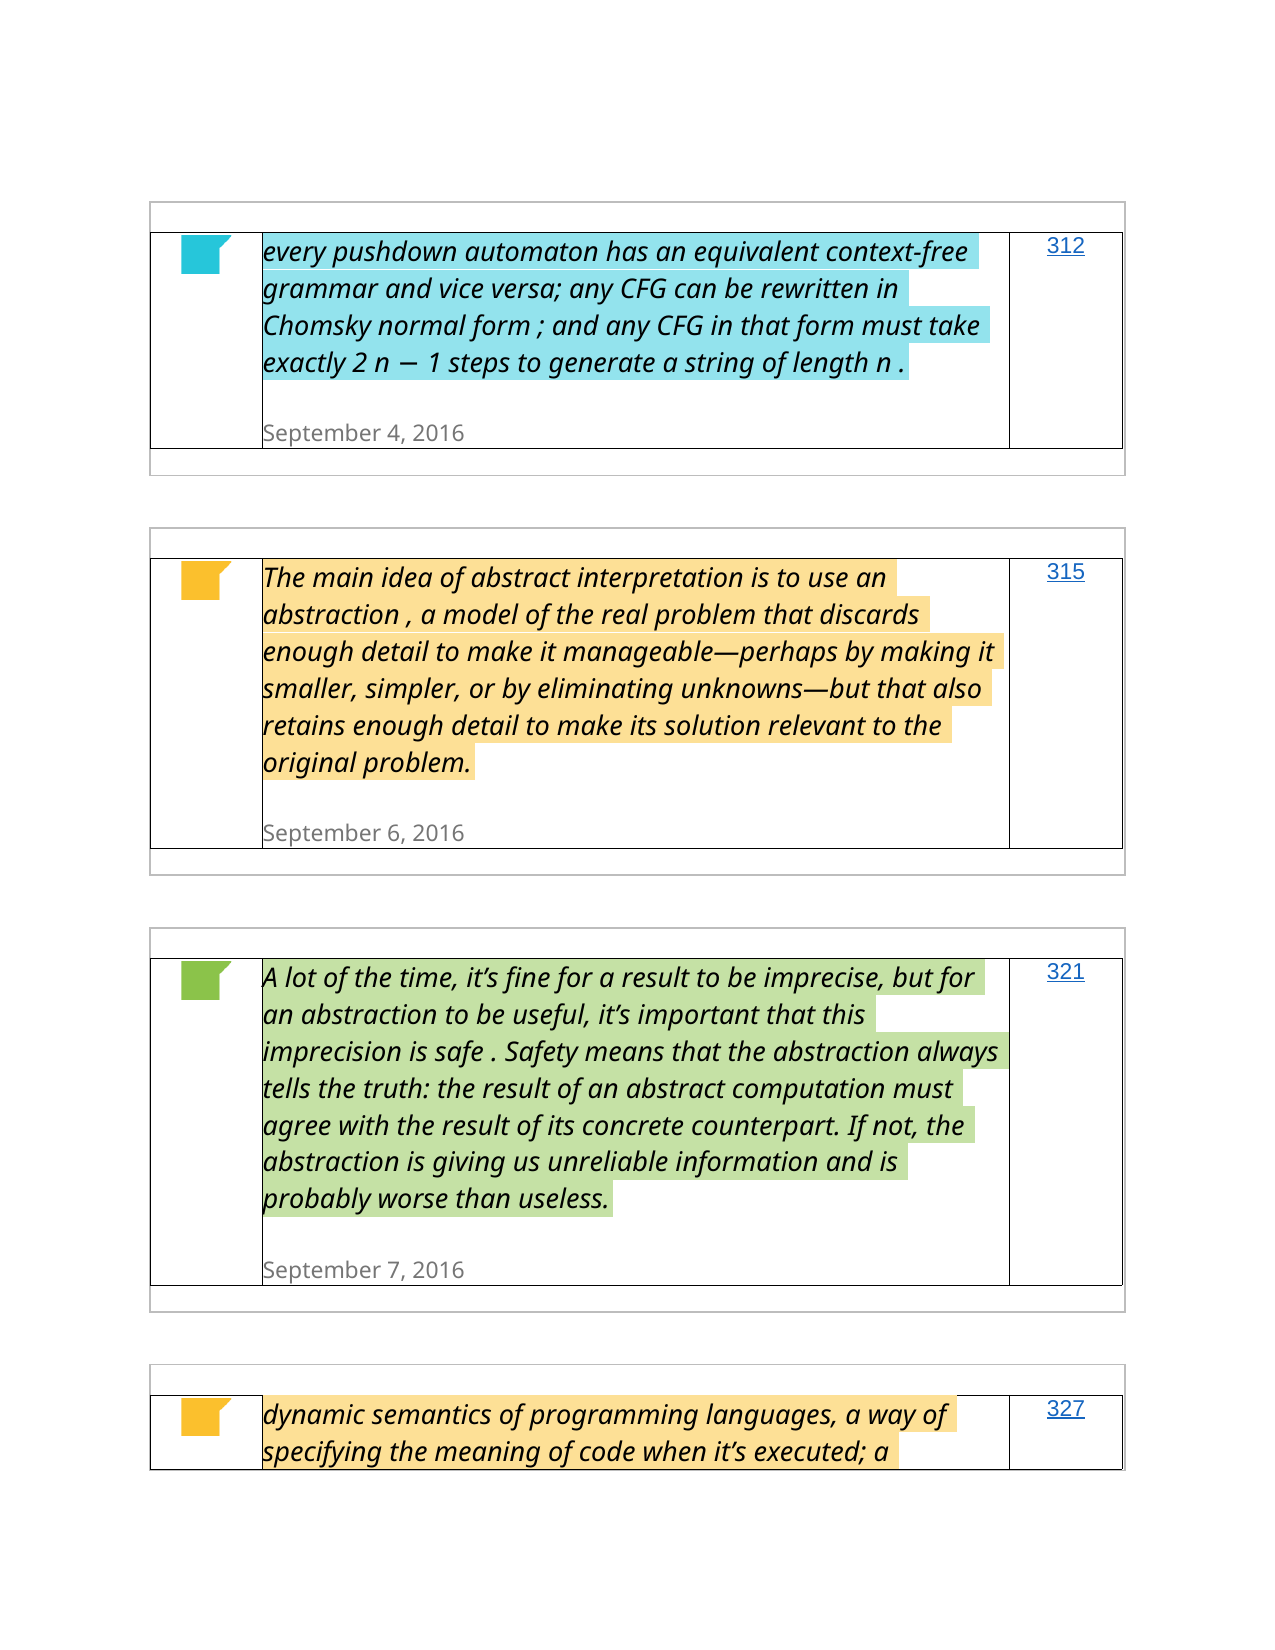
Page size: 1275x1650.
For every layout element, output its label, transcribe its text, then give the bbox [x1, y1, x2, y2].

table_header every pushdown automaton has an equivalent context-free grammar and vice versa; any CFG can be rewritten in Chomsky normal form ; and any CFG in that form must take exactly 2 n − 1 steps to generate a string of length n . September 4, 2016 [263, 233, 1009, 448]
table_header A lot of the time, it’s fine for a result to be imprecise, but for an abstraction to be useful, it’s important that this imprecision is safe . Safety means that the abstraction always tells the truth: the result of an abstract computation must agree with the result of its concrete counterpart. If not, the abstraction is giving us unreliable information and is probably worse than useless. September 7, 2016 [263, 959, 1009, 1285]
table_header 312 [1010, 233, 1122, 448]
table_header [151, 529, 1124, 874]
table_header [151, 203, 1124, 474]
table_header 327 [1010, 1396, 1122, 1469]
picture [181, 961, 232, 1000]
table_header [151, 1396, 262, 1469]
table_header [151, 929, 1124, 1311]
table_header The main idea of abstract interpretation is to use an abstraction , a model of the real problem that discards enough detail to make it manageable—perhaps by making it smaller, simpler, or by eliminating unknowns—but that also retains enough detail to make its solution relevant to the original problem. September 6, 2016 [263, 559, 1009, 848]
table_header [151, 559, 262, 848]
table_header [151, 233, 262, 448]
table_header dynamic semantics of programming languages, a way of specifying the meaning of code when it’s executed; a [263, 1396, 1009, 1469]
table_header 315 [1010, 559, 1122, 848]
picture [181, 1398, 232, 1436]
picture [181, 561, 232, 600]
table_header [151, 959, 262, 1285]
table_header [151, 1365, 1124, 1469]
table_header 321 [1010, 959, 1122, 1285]
picture [181, 235, 232, 274]
